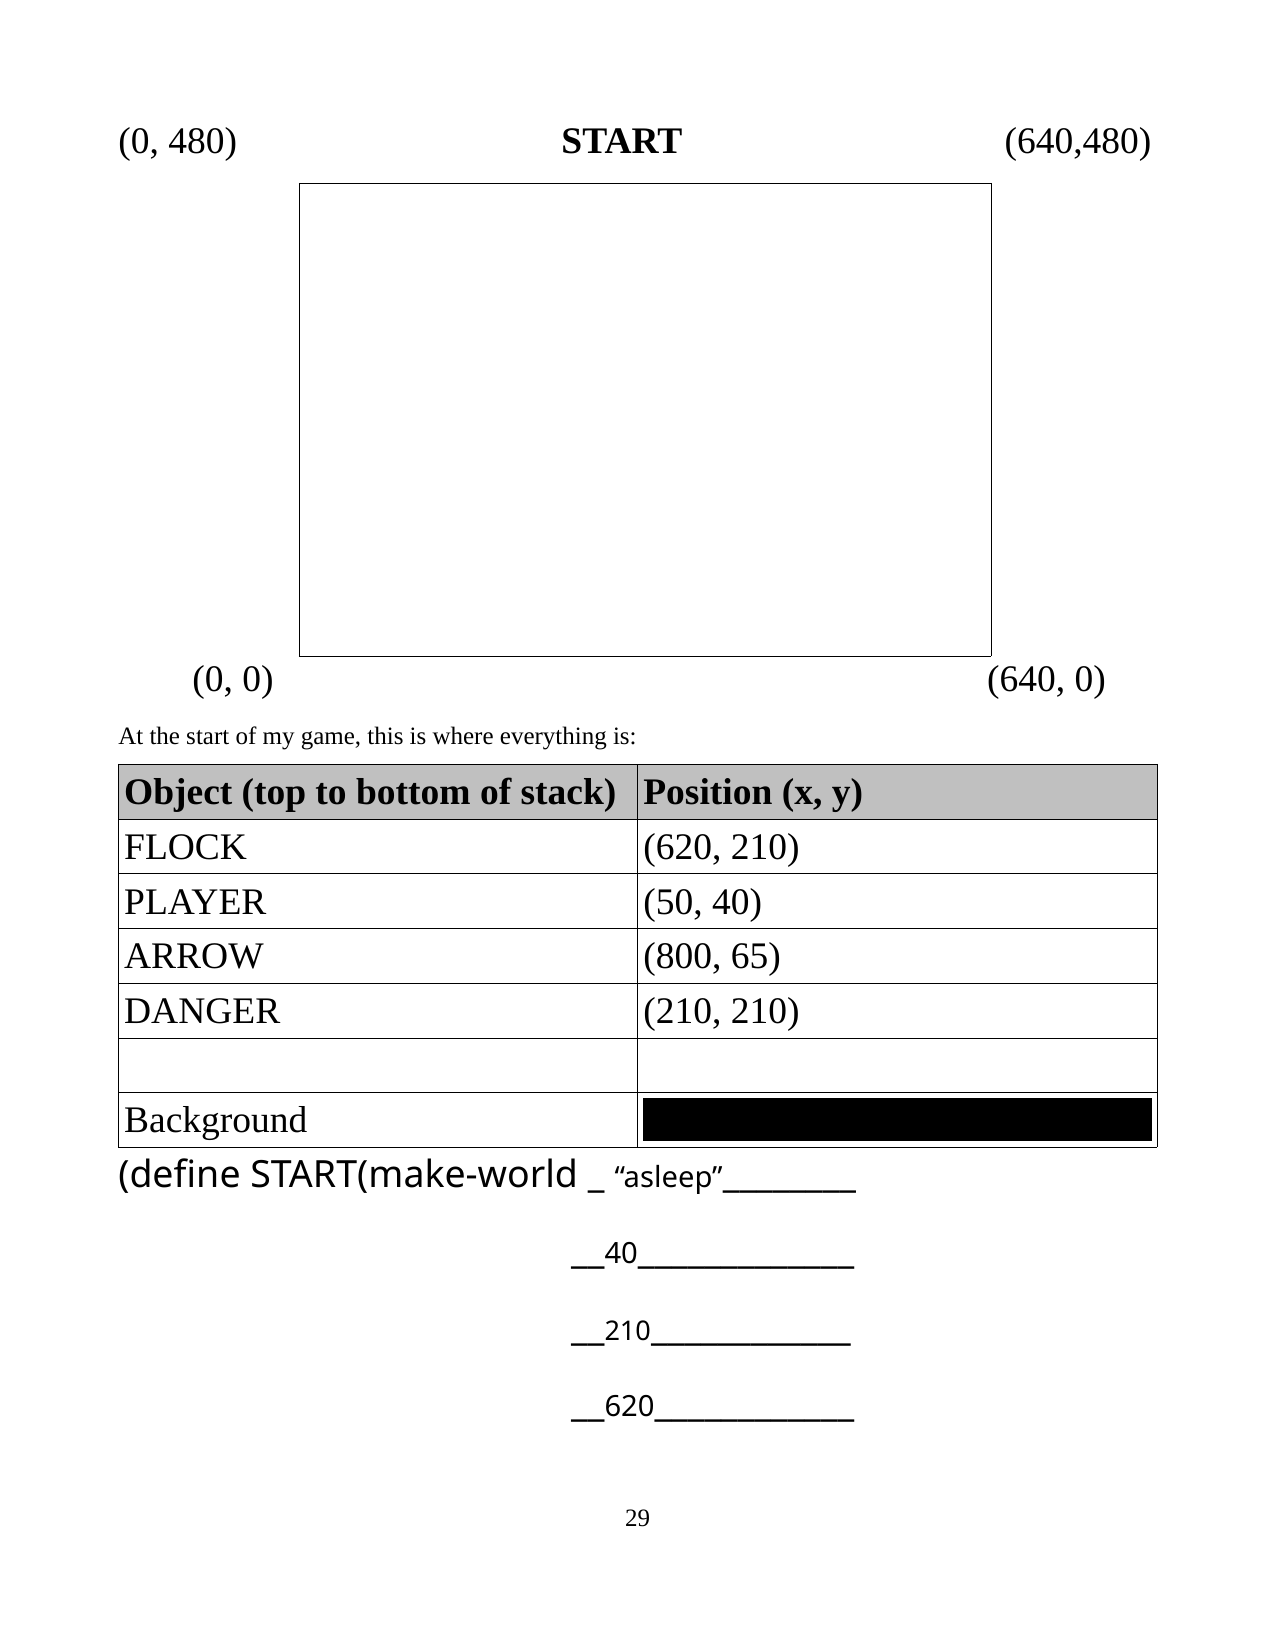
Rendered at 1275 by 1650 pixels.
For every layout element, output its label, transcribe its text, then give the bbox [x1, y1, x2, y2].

table_cell ARROW [119, 929, 637, 983]
table_cell Background [119, 1093, 637, 1147]
table_header Position (x, y) [638, 765, 1157, 819]
table_cell [119, 1039, 637, 1092]
table_cell (50, 40) [638, 874, 1157, 928]
text (0, 480) START (640,480) [118, 118, 1157, 161]
text __210____________ [118, 1300, 1157, 1351]
table_cell FLOCK [119, 820, 637, 873]
text (0, 0) (640, 0) [118, 656, 1157, 699]
table_cell [638, 1093, 1157, 1147]
table_header Object (top to bottom of stack) [119, 765, 637, 819]
text __620____________ [118, 1377, 1157, 1428]
table_header [300, 184, 991, 656]
text (define START(make-world _ “asleep”________ [118, 1148, 1157, 1198]
table_cell DANGER [119, 984, 637, 1037]
table_cell [638, 1039, 1157, 1092]
text At the start of my game, this is where everything is: [118, 721, 1157, 749]
text __40_____________ [118, 1223, 1157, 1274]
table_cell (800, 65) [638, 929, 1157, 983]
table_cell (210, 210) [638, 984, 1157, 1037]
table_cell (620, 210) [638, 820, 1157, 873]
table_cell PLAYER [119, 874, 637, 928]
